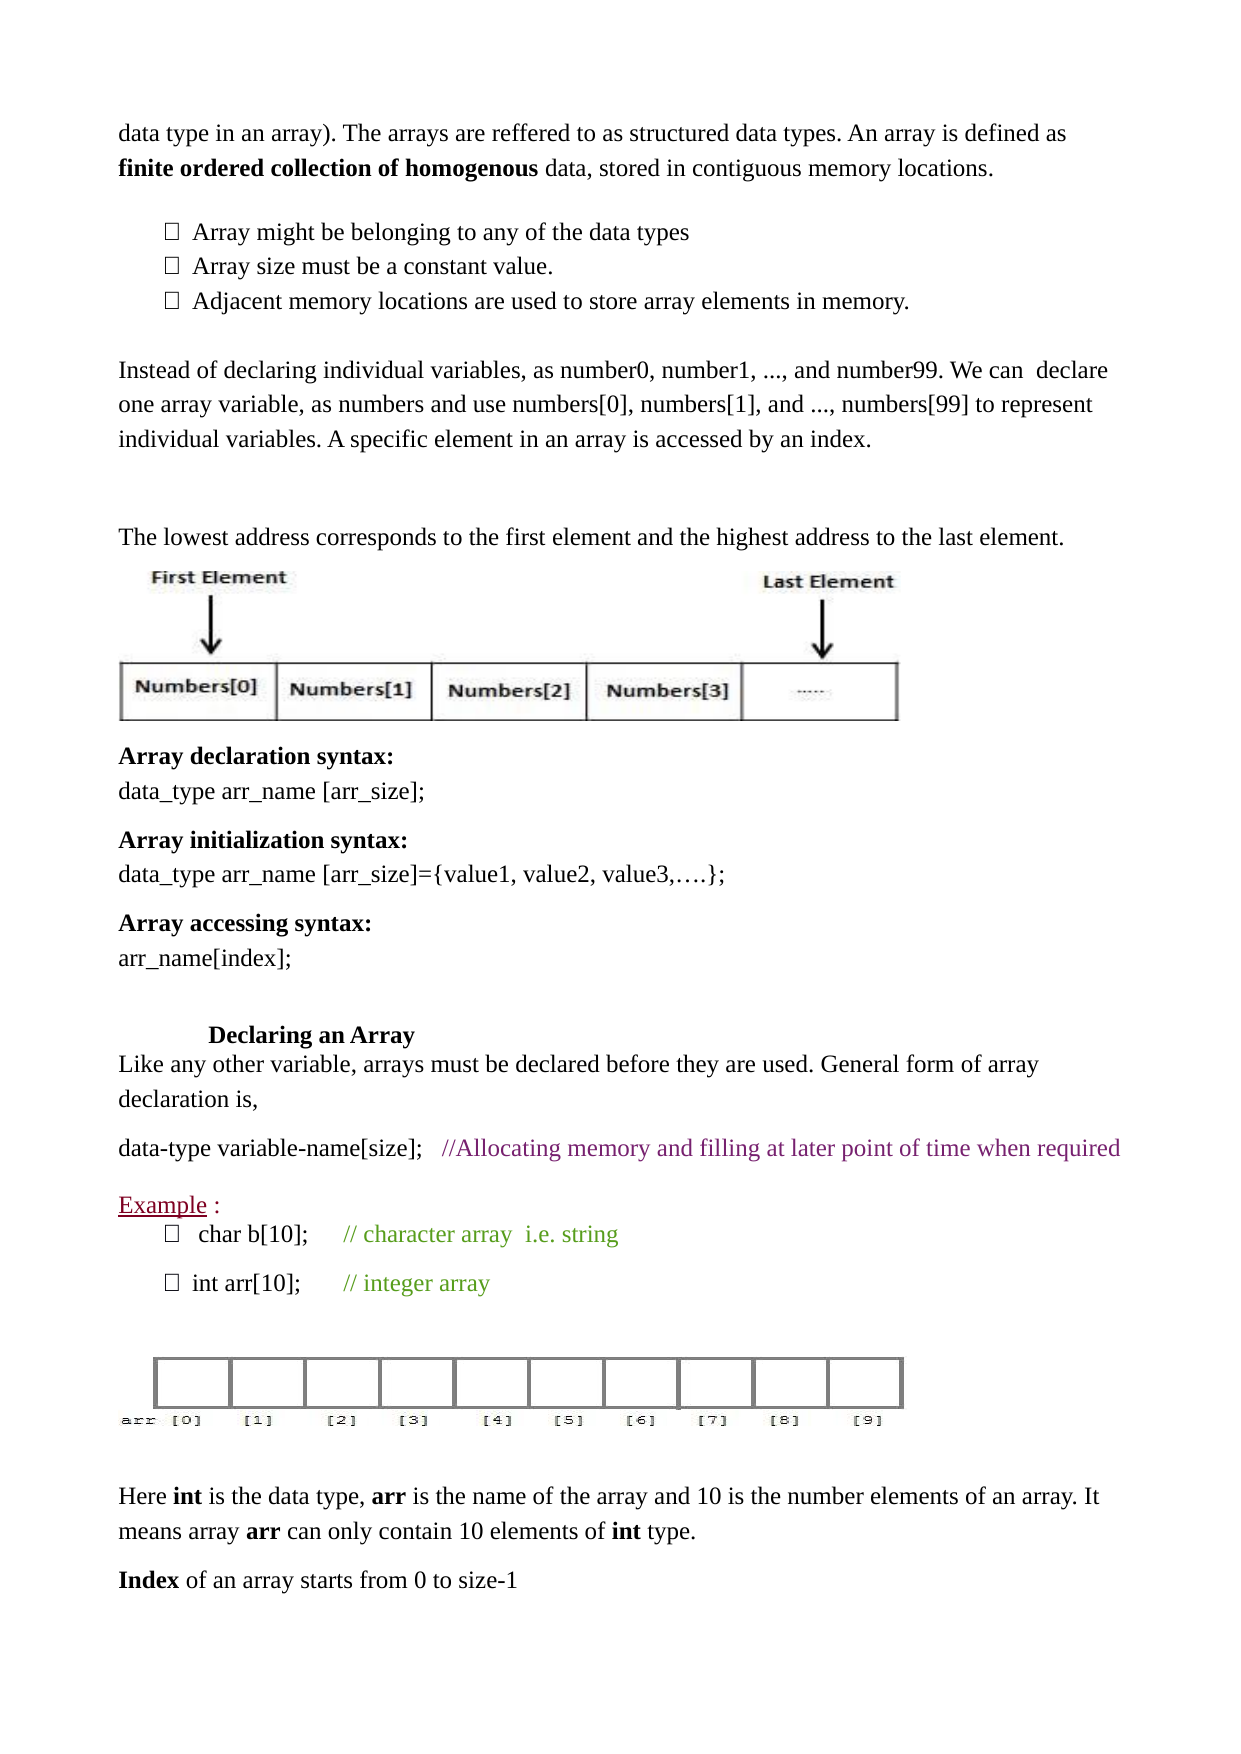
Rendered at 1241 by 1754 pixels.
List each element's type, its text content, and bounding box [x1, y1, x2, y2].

list Array might be belonging to any of the data types [162, 217, 1122, 245]
text data type in an array). The arrays are reffered to as structured data types. An array is defined as finite ordered collection of homogenous data, stored in contiguous memory locations. [118, 118, 1122, 181]
text Example : [118, 1190, 1122, 1219]
text Instead of declaring individual variables, as number0, number1, ..., and number99. We can declare one array variable, as numbers and use numbers[0], numbers[1], and ..., numbers[99] to represent individual variables. A specific element in an array is accessed by an index. [118, 355, 1122, 452]
list Adjacent memory locations are used to store array elements in memory. [162, 286, 1122, 314]
text Like any other variable, arrays must be declared before they are used. General form of array declaration is, [118, 1049, 1122, 1113]
list char b[10]; // character array i.e. string [162, 1219, 1122, 1248]
subtitle Declaring an Array [118, 1021, 1122, 1049]
text The lowest address corresponds to the first element and the highest address to the last element. [118, 522, 1122, 551]
text Array declaration syntax: data_type arr_name [arr_size]; [118, 741, 1122, 804]
text Array initialization syntax: data_type arr_name [arr_size]={value1, value2, value3,….}; [118, 825, 1122, 888]
text Index of an array starts from 0 to size-1 [118, 1565, 1122, 1594]
picture [118, 571, 901, 721]
text data-type variable-name[size]; //Allocating memory and filling at later point of time when required [118, 1133, 1122, 1162]
picture [118, 1317, 940, 1462]
list Array size must be a constant value. [162, 251, 1122, 280]
list int arr[10]; // integer array [162, 1268, 1122, 1297]
text Array accessing syntax: arr_name[index]; [118, 908, 1122, 972]
text Here int is the data type, arr is the name of the array and 10 is the number elements of an array. It means array arr can only contain 10 elements of int type. [118, 1481, 1122, 1545]
